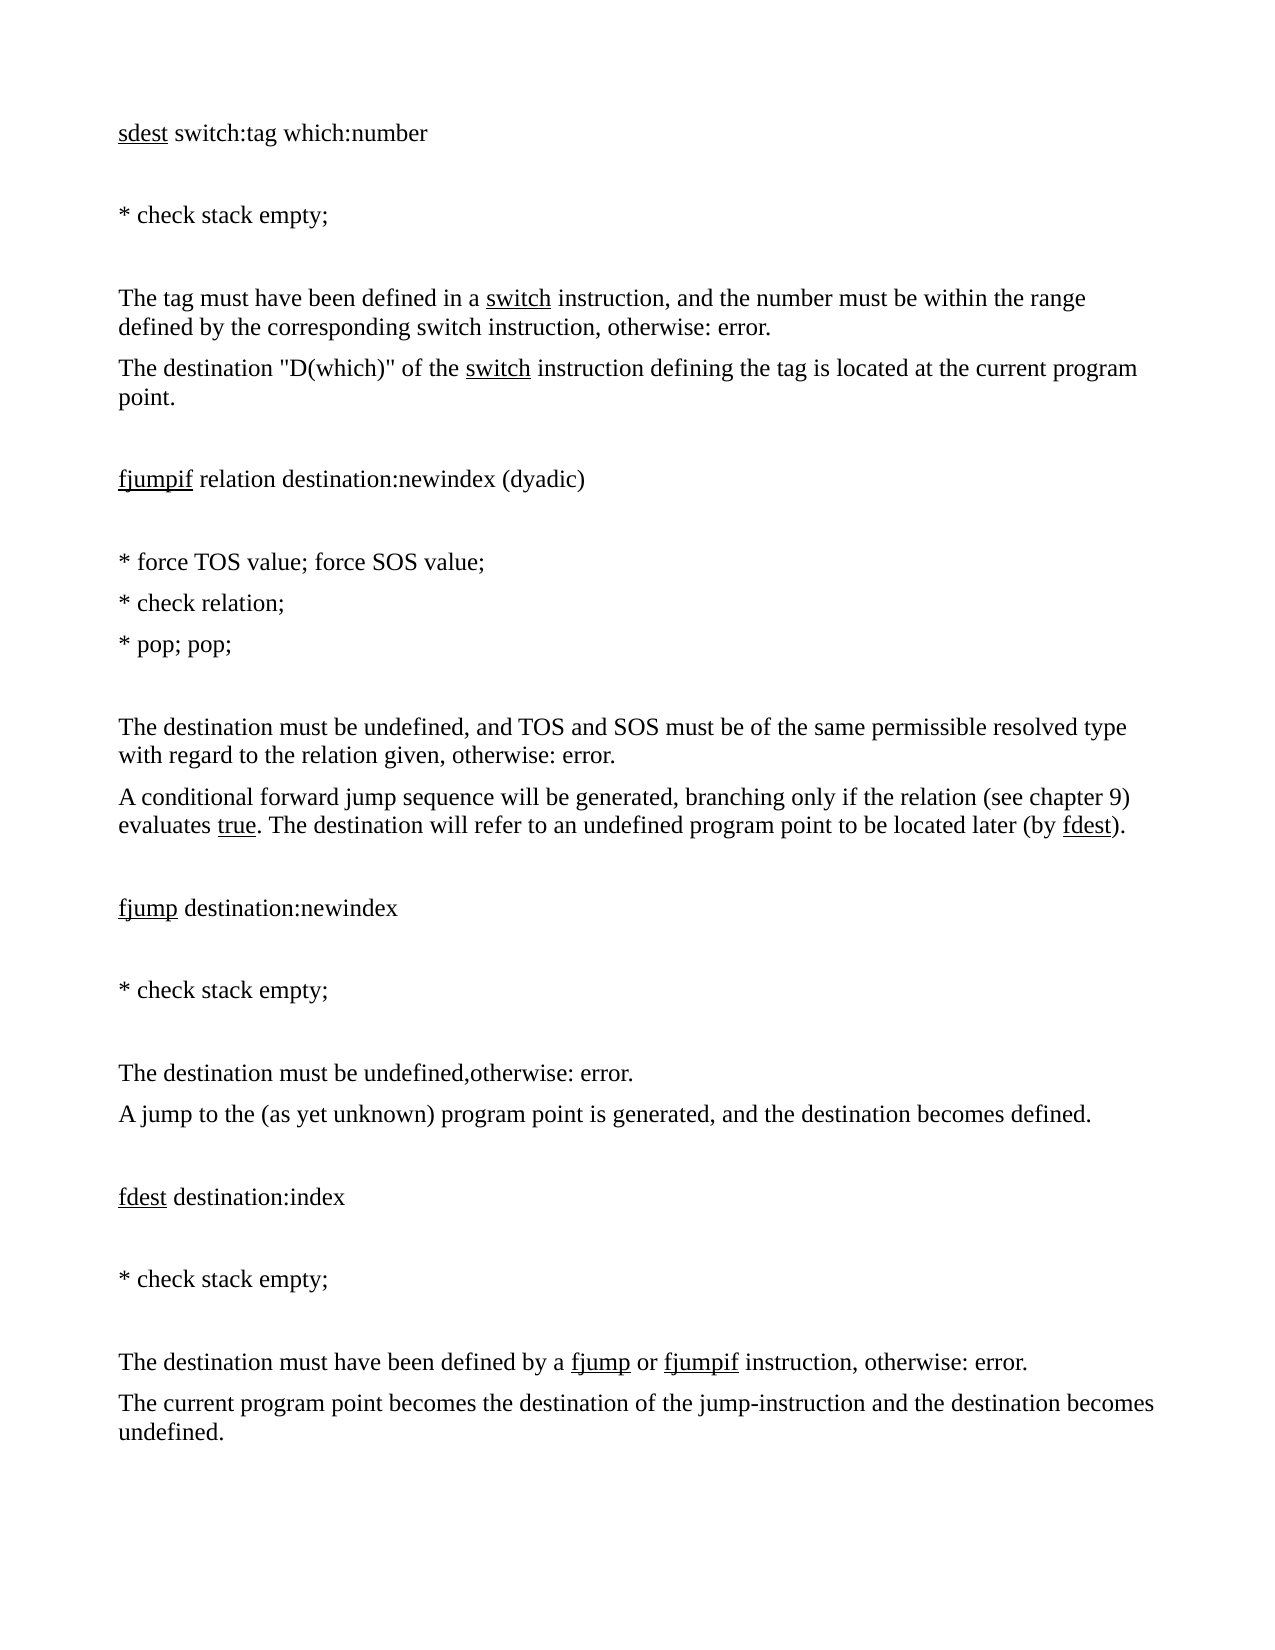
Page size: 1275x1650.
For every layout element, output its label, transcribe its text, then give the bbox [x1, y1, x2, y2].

text * check relation; [118, 588, 1157, 617]
text sdest switch:tag which:number [118, 118, 1157, 147]
text fdest destination:index [118, 1182, 1157, 1211]
text fjumpif relation destination:newindex (dyadic) [118, 464, 1157, 493]
text The current program point becomes the destination of the jump-instruction and the destination becomes undefined. [118, 1388, 1157, 1446]
text A conditional forward jump sequence will be generated, branching only if the relation (see chapter 9) evaluates true. The destination will refer to an undefined program point to be located later (by fdest). [118, 782, 1157, 839]
text * pop; pop; [118, 629, 1157, 658]
text A jump to the (as yet unknown) program point is generated, and the destination becomes defined. [118, 1099, 1157, 1128]
text The destination must have been defined by a fjump or fjumpif instruction, otherwise: error. [118, 1347, 1157, 1376]
text The destination "D(which)" of the switch instruction defining the tag is located at the current program point. [118, 353, 1157, 411]
text * check stack empty; [118, 1264, 1157, 1293]
text The destination must be undefined, and TOS and SOS must be of the same permissible resolved type with regard to the relation given, otherwise: error. [118, 712, 1157, 769]
text * force TOS value; force SOS value; [118, 547, 1157, 576]
text fjump destination:newindex [118, 893, 1157, 922]
text * check stack empty; [118, 201, 1157, 229]
text The tag must have been defined in a switch instruction, and the number must be within the range defined by the corresponding switch instruction, otherwise: error. [118, 283, 1157, 341]
text * check stack empty; [118, 976, 1157, 1004]
text The destination must be undefined,otherwise: error. [118, 1058, 1157, 1087]
